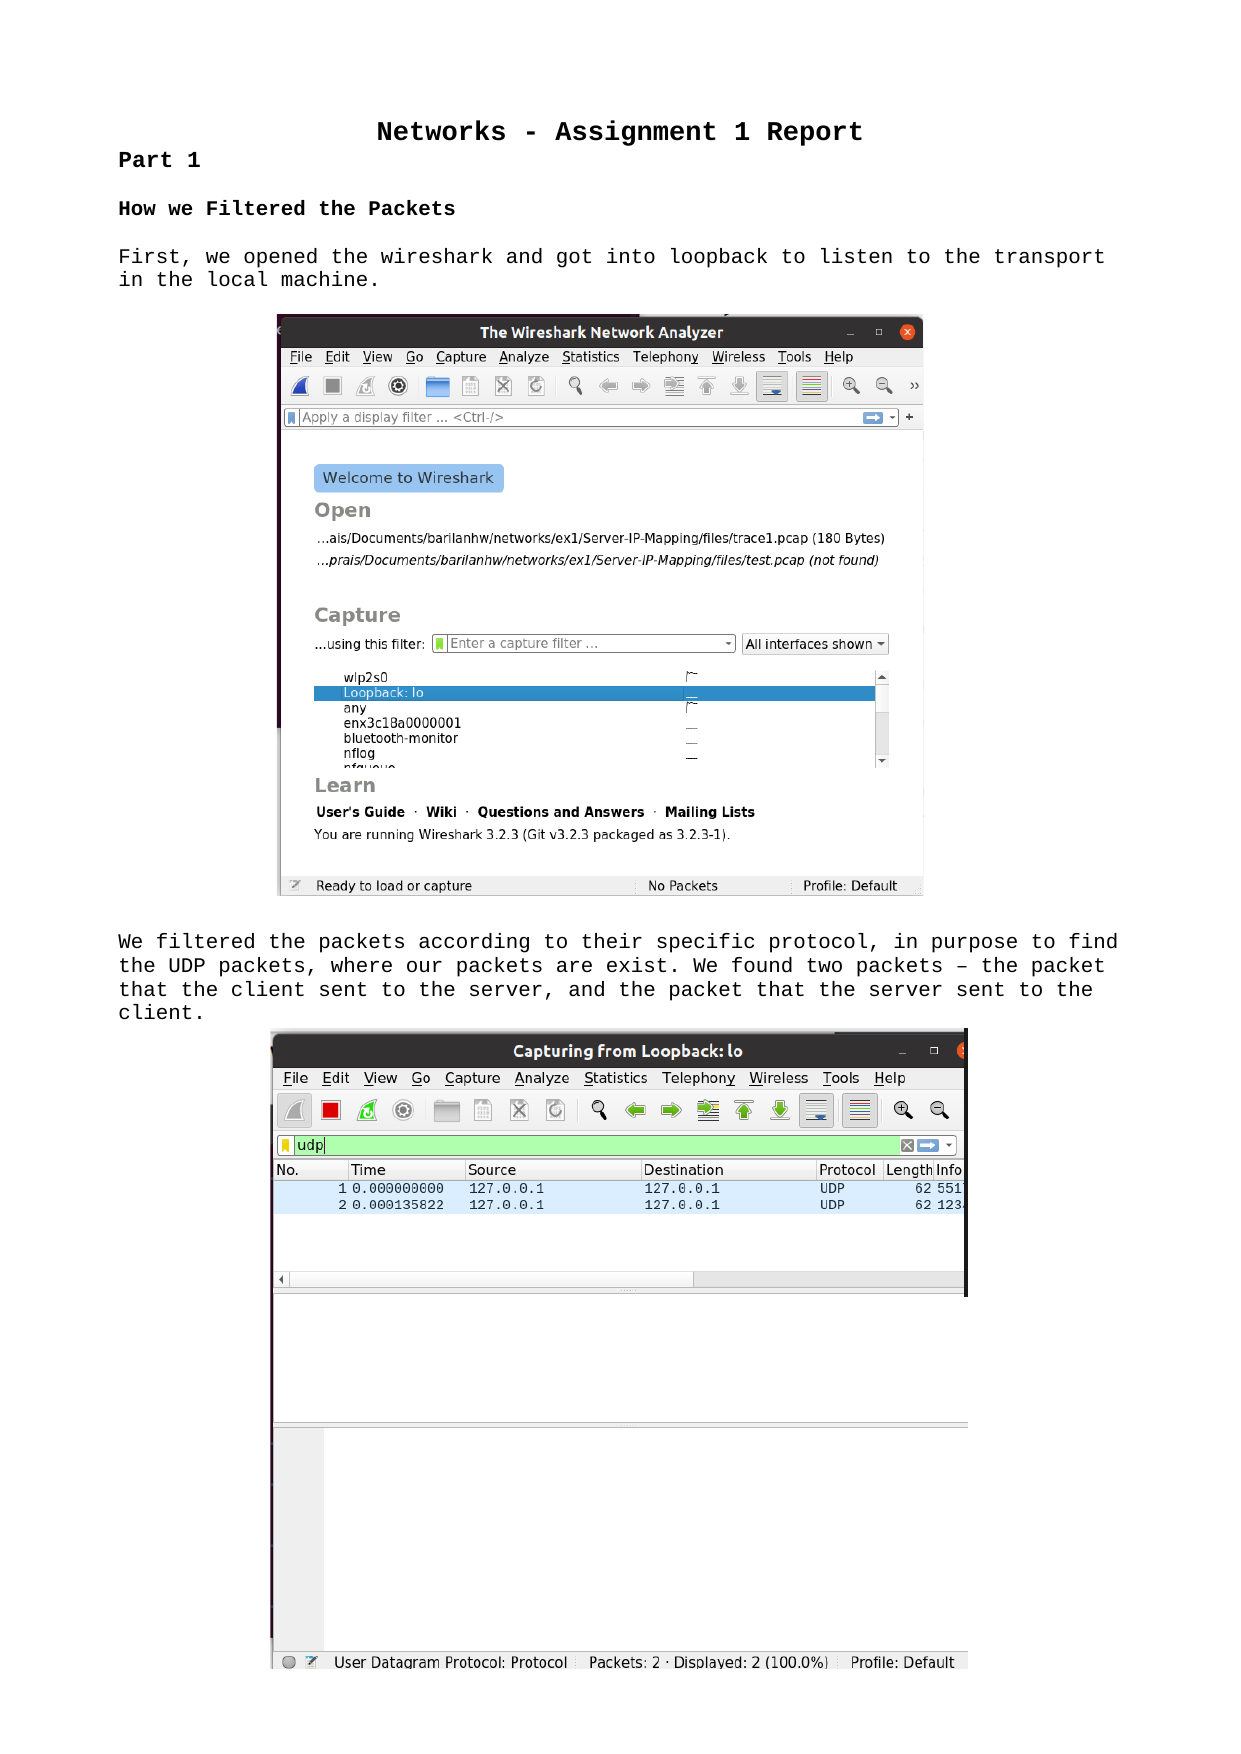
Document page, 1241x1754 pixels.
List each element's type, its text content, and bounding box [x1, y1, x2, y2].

text Networks - Assignment 1 Report [118, 118, 1122, 149]
text We filtered the packets according to their specific protocol, in purpose to find the UDP packets, where our packets are exist. We found two packets – the packet that the client sent to the server, and the packet that the server sent to the client. [118, 931, 1122, 1026]
text First, we opened the wireshark and got into loopback to listen to the transport in the local machine. [118, 246, 1122, 293]
picture [270, 1028, 968, 1669]
picture [276, 314, 924, 896]
text How we Filtered the Packets [118, 198, 1122, 222]
text Part 1 [118, 149, 1122, 175]
